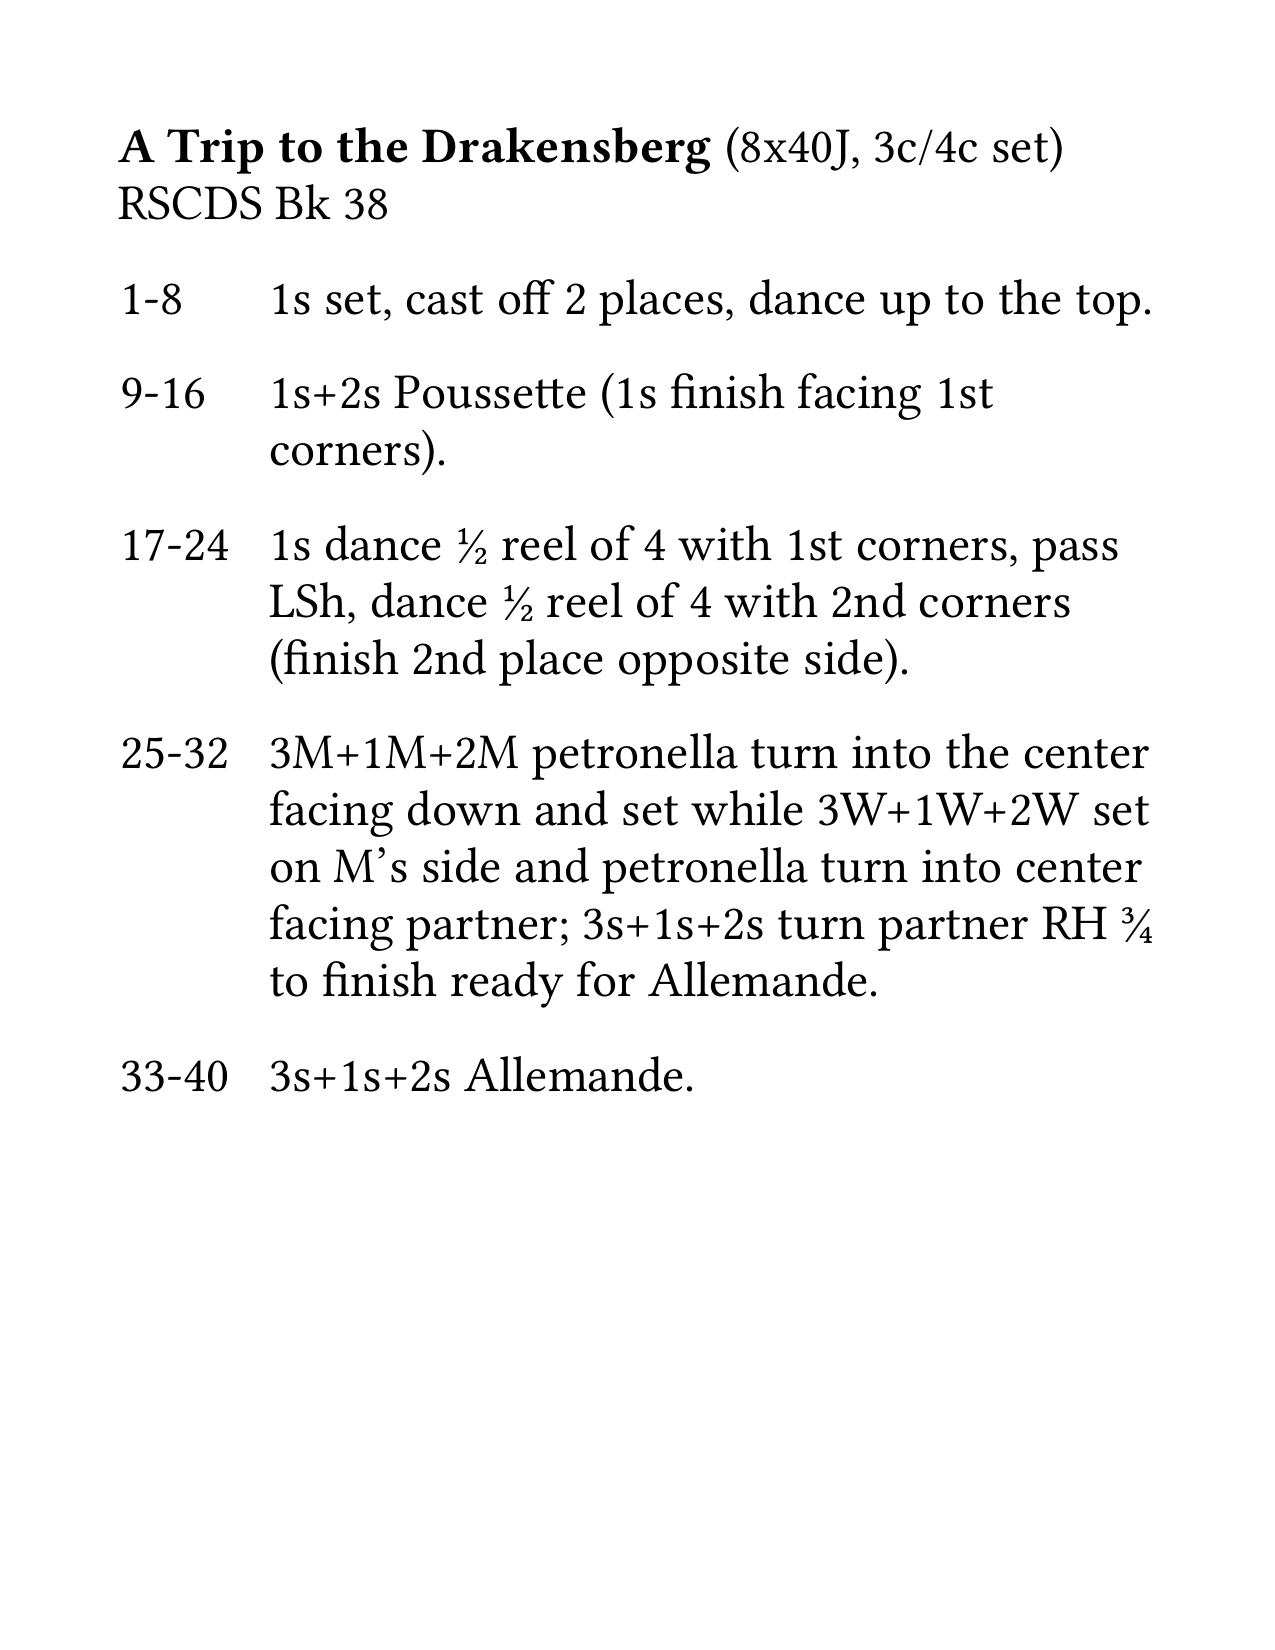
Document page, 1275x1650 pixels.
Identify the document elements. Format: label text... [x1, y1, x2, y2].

text A Trip to the Drakensberg (8x40J, 3c/4c set) RSCDS Bk 38 [118, 118, 1157, 232]
text 25-32 3M+1M+2M petronella turn into the center facing down and set while 3W+1W+2W set on M’s side and petronella turn into center facing partner; 3s+1s+2s turn partner RH ¾ to finish ready for Allemande. [120, 724, 1157, 1009]
text 9-16 1s+2s Poussette (1s finish facing 1st corners). [120, 364, 1157, 478]
text 1-8 1s set, cast off 2 places, dance up to the top. [120, 269, 1157, 327]
text 33-40 3s+1s+2s Allemande. [120, 1046, 1157, 1103]
text 17-24 1s dance ½ reel of 4 with 1st corners, pass LSh, dance ½ reel of 4 with 2nd corners (finish 2nd place opposite side). [120, 516, 1157, 686]
